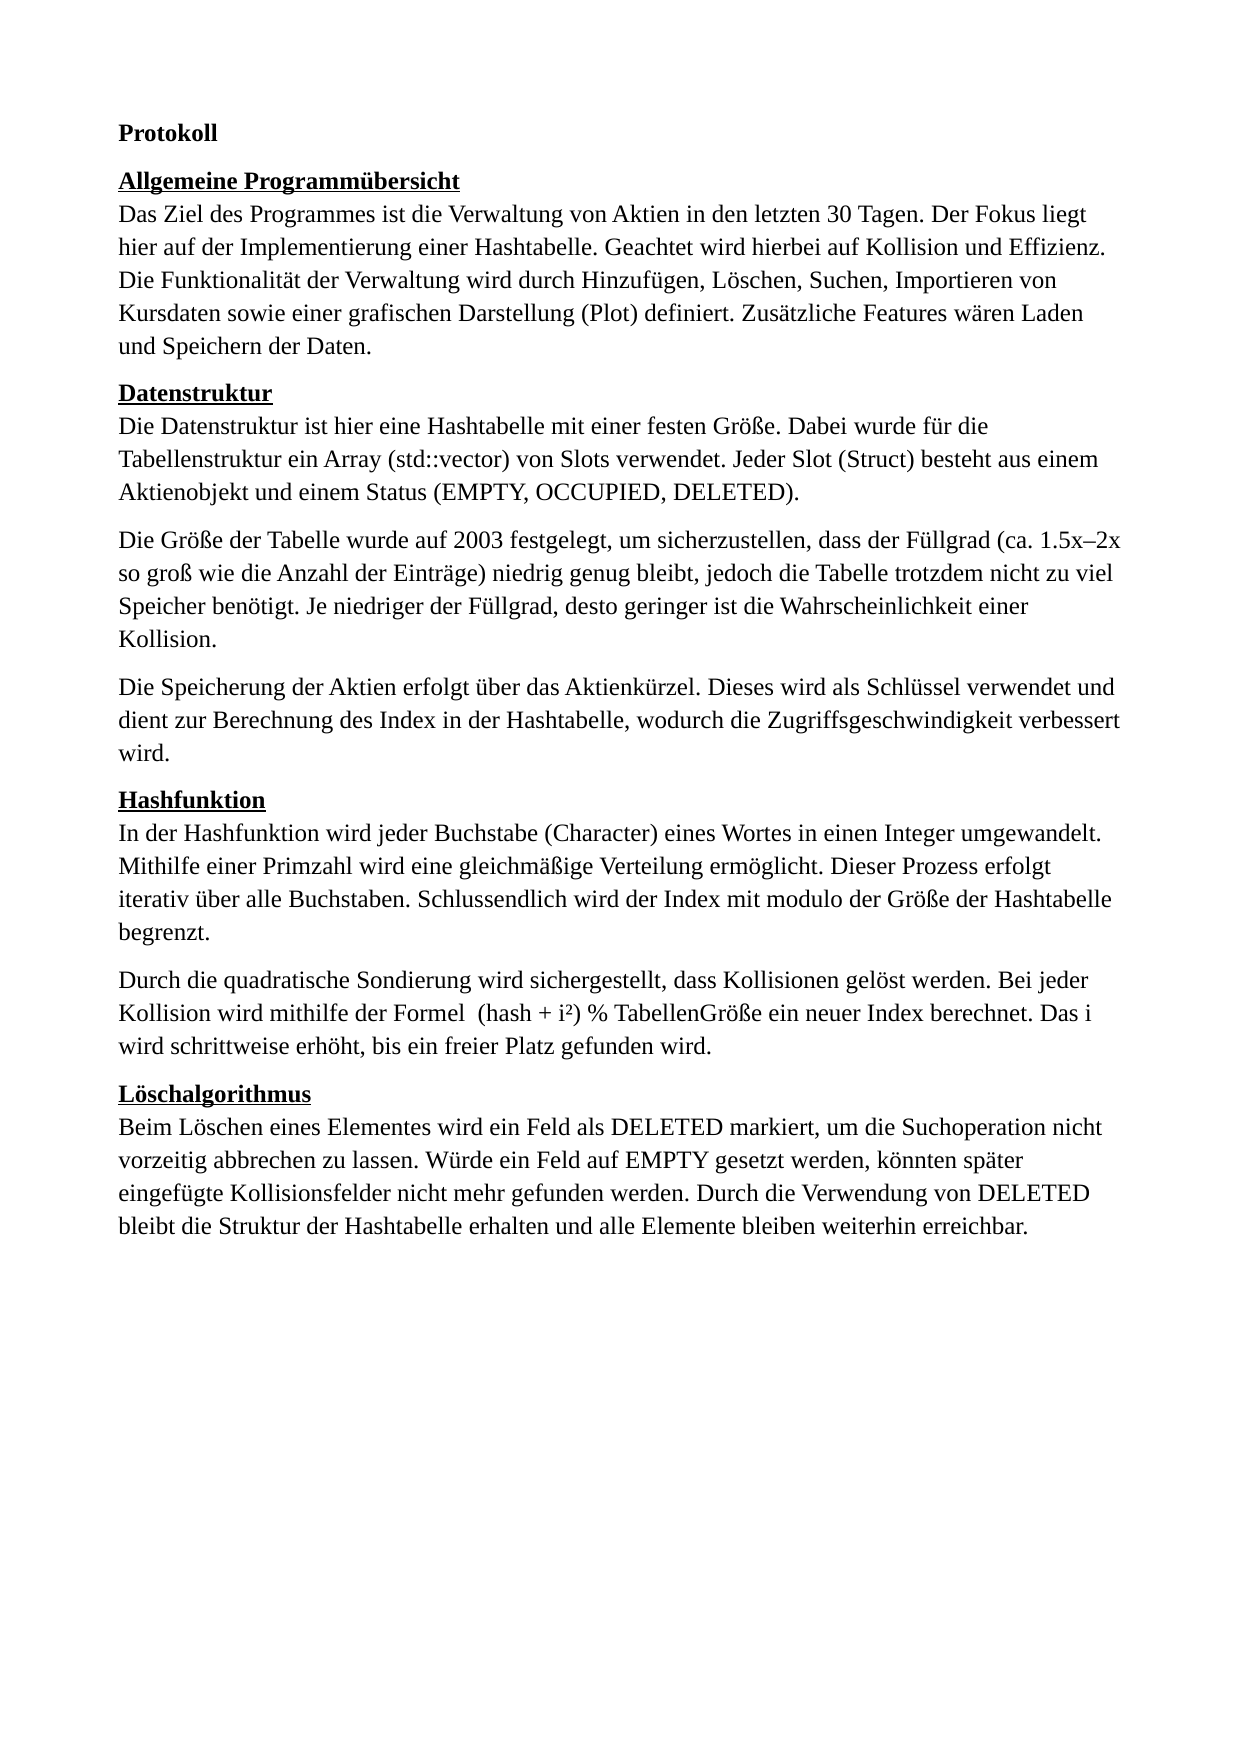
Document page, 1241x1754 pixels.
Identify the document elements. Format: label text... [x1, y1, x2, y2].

text Die Größe der Tabelle wurde auf 2003 festgelegt, um sicherzustellen, dass der Füllgrad (ca. 1.5x–2x so groß wie die Anzahl der Einträge) niedrig genug bleibt, jedoch die Tabelle trotzdem nicht zu viel Speicher benötigt. Je niedriger der Füllgrad, desto geringer ist die Wahrscheinlichkeit einer Kollision. [118, 525, 1122, 653]
text Allgemeine Programmübersicht Das Ziel des Programmes ist die Verwaltung von Aktien in den letzten 30 Tagen. Der Fokus liegt hier auf der Implementierung einer Hashtabelle. Geachtet wird hierbei auf Kollision und Effizienz. Die Funktionalität der Verwaltung wird durch Hinzufügen, Löschen, Suchen, Importieren von Kursdaten sowie einer grafischen Darstellung (Plot) definiert. Zusätzliche Features wären Laden und Speichern der Daten. [118, 166, 1122, 359]
text Die Speicherung der Aktien erfolgt über das Aktienkürzel. Dieses wird als Schlüssel verwendet und dient zur Berechnung des Index in der Hashtabelle, wodurch die Zugriffsgeschwindigkeit verbessert wird. [118, 672, 1122, 767]
text Protokoll [118, 118, 1122, 147]
text Durch die quadratische Sondierung wird sichergestellt, dass Kollisionen gelöst werden. Bei jeder Kollision wird mithilfe der Formel (hash + i²) % TabellenGröße ein neuer Index berechnet. Das i wird schrittweise erhöht, bis ein freier Platz gefunden wird. [118, 965, 1122, 1060]
text Datenstruktur Die Datenstruktur ist hier eine Hashtabelle mit einer festen Größe. Dabei wurde für die Tabellenstruktur ein Array (std::vector) von Slots verwendet. Jeder Slot (Struct) besteht aus einem Aktienobjekt und einem Status (EMPTY, OCCUPIED, DELETED). [118, 378, 1122, 506]
text Löschalgorithmus Beim Löschen eines Elementes wird ein Feld als DELETED markiert, um die Suchoperation nicht vorzeitig abbrechen zu lassen. Würde ein Feld auf EMPTY gesetzt werden, könnten später eingefügte Kollisionsfelder nicht mehr gefunden werden. Durch die Verwendung von DELETED bleibt die Struktur der Hashtabelle erhalten und alle Elemente bleiben weiterhin erreichbar. [118, 1079, 1122, 1239]
text Hashfunktion In der Hashfunktion wird jeder Buchstabe (Character) eines Wortes in einen Integer umgewandelt. Mithilfe einer Primzahl wird eine gleichmäßige Verteilung ermöglicht. Dieser Prozess erfolgt iterativ über alle Buchstaben. Schlussendlich wird der Index mit modulo der Größe der Hashtabelle begrenzt. [118, 785, 1122, 946]
